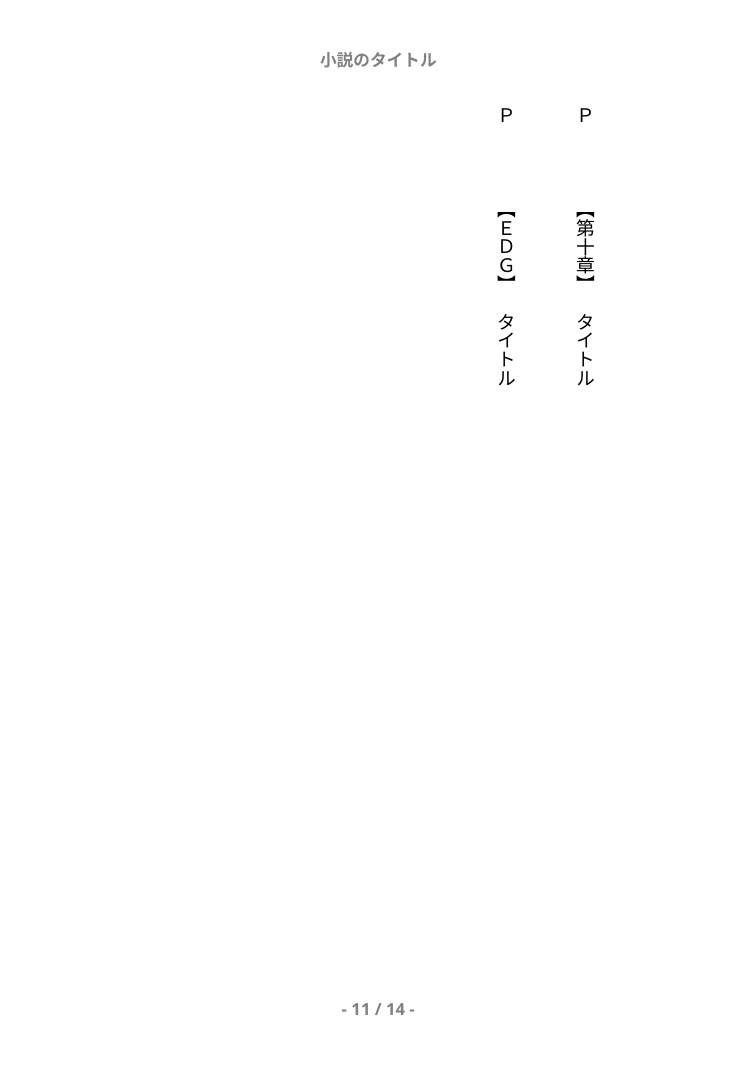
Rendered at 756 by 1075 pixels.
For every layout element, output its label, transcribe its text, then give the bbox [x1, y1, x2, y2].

text Ｐ 【ＥＤＧ】 タイトル [493, 106, 521, 968]
text Ｐ 【第十章】 タイトル [572, 106, 599, 968]
